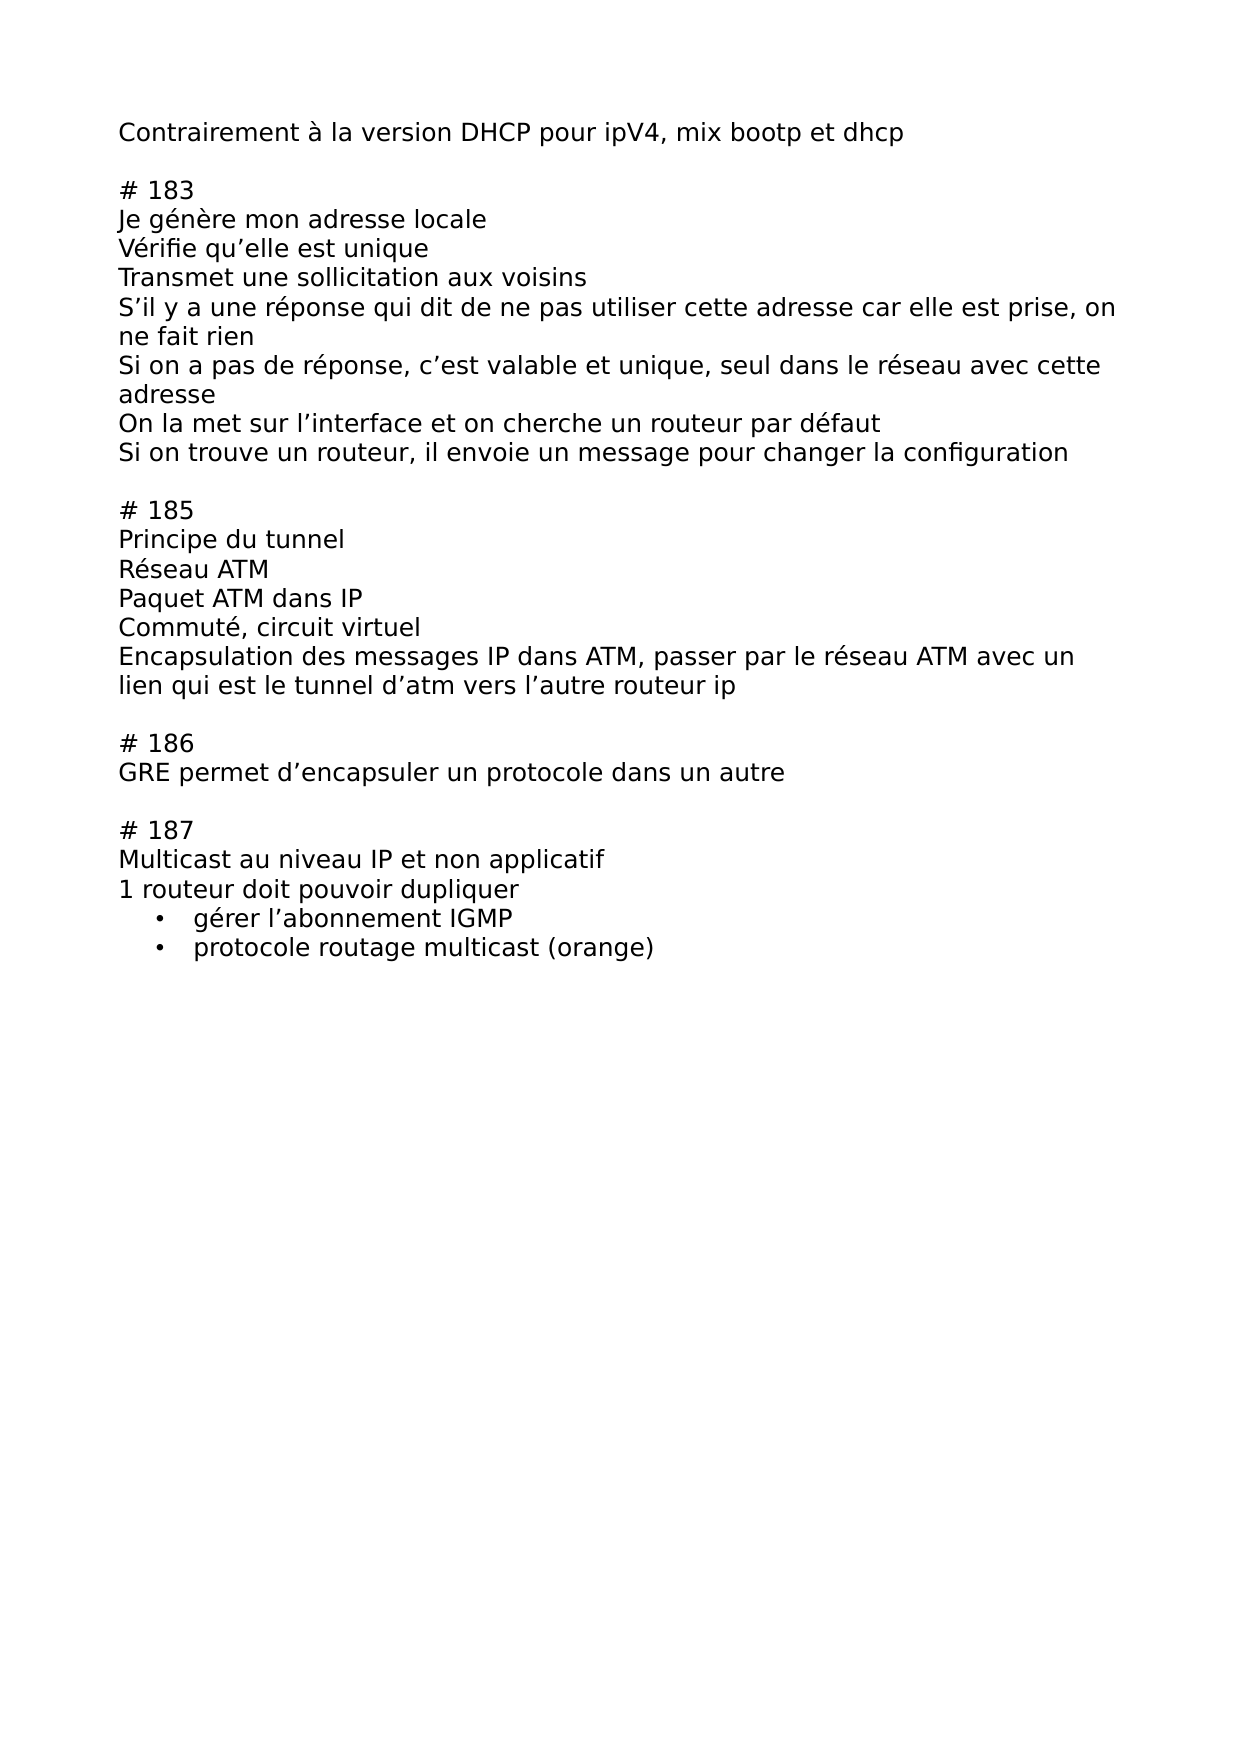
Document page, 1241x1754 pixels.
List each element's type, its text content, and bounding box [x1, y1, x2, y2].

text Contrairement à la version DHCP pour ipV4, mix bootp et dhcp [118, 118, 1122, 147]
text Paquet ATM dans IP [118, 584, 1122, 613]
list gérer l’abonnement IGMP [156, 904, 1122, 933]
text # 183 [118, 176, 1122, 205]
text S’il y a une réponse qui dit de ne pas utiliser cette adresse car elle est prise, on ne fait rien [118, 293, 1122, 351]
text # 186 [118, 729, 1122, 758]
text Si on trouve un routeur, il envoie un message pour changer la configuration [118, 438, 1122, 468]
text GRE permet d’encapsuler un protocole dans un autre [118, 758, 1122, 788]
text Réseau ATM [118, 555, 1122, 584]
text Si on a pas de réponse, c’est valable et unique, seul dans le réseau avec cette adresse [118, 351, 1122, 409]
text Encapsulation des messages IP dans ATM, passer par le réseau ATM avec un lien qui est le tunnel d’atm vers l’autre routeur ip [118, 642, 1122, 701]
text Multicast au niveau IP et non applicatif [118, 846, 1122, 875]
text 1 routeur doit pouvoir dupliquer [118, 875, 1122, 904]
text Transmet une sollicitation aux voisins [118, 263, 1122, 293]
text # 185 [118, 496, 1122, 526]
text Principe du tunnel [118, 526, 1122, 555]
text On la met sur l’interface et on cherche un routeur par défaut [118, 409, 1122, 438]
text Commuté, circuit virtuel [118, 613, 1122, 642]
text Je génère mon adresse locale [118, 205, 1122, 234]
text # 187 [118, 816, 1122, 846]
text Vérifie qu’elle est unique [118, 234, 1122, 263]
list protocole routage multicast (orange) [156, 933, 1122, 962]
